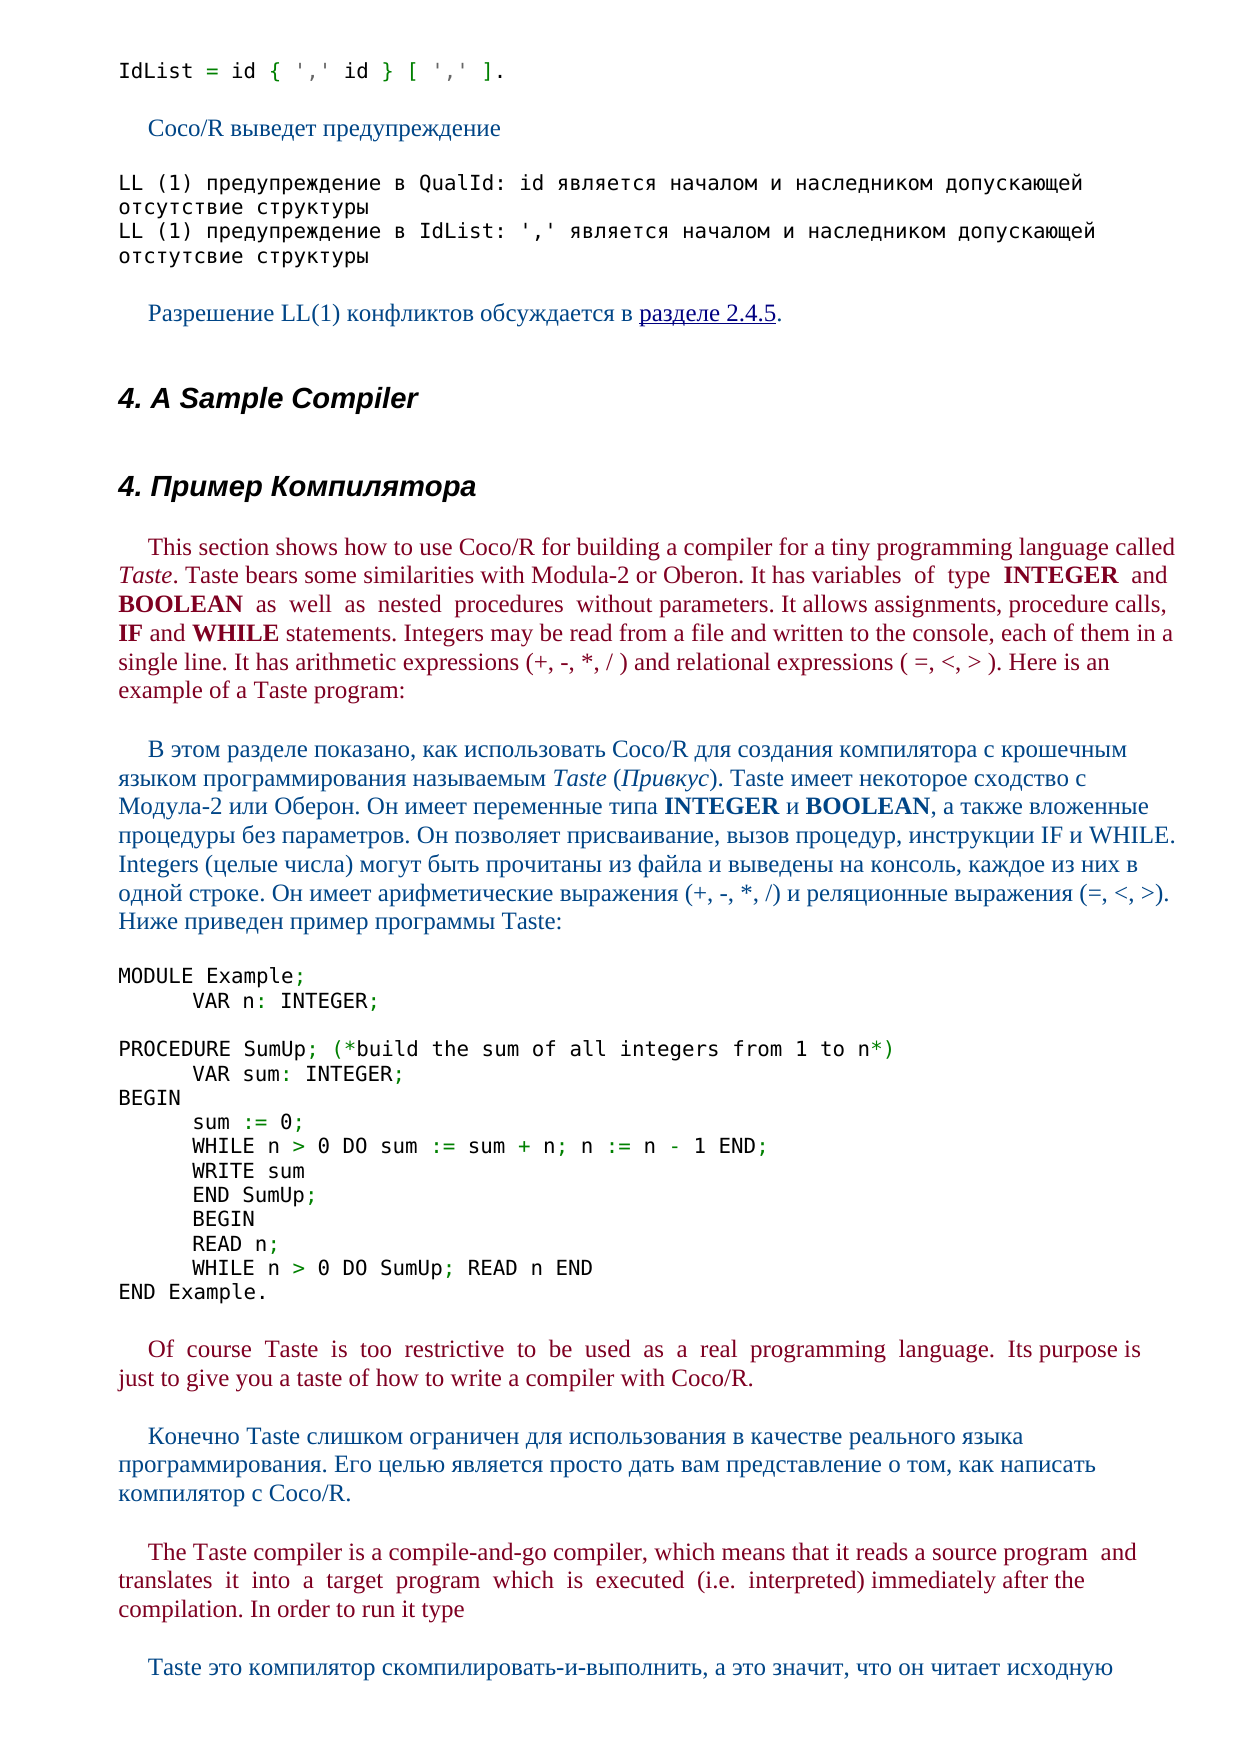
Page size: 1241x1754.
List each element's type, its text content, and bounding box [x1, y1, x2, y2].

text Конечно Taste слишком ограничен для использования в качестве реального языка программирования. Его целью является просто дать вам представление о том, как написать компилятор с Coco/R. [118, 1421, 1181, 1507]
text The Taste compiler is a compile-and-go compiler, which means that it reads a source program and translates it into a target program which is executed (i.e. interpreted) immediately after the compilation. In order to run it type [118, 1537, 1181, 1623]
text Разрешение LL(1) конфликтов обсуждается в разделе 2.4.5. [118, 298, 1181, 326]
text MODULE Example; VAR n: INTEGER; PROCEDURE SumUp; (*build the sum of all integers from 1 to n*) VAR sum: INTEGER; BEGIN sum := 0; WHILE n > 0 DO sum := sum + n; n := n - 1 END; WRITE sum END SumUp; BEGIN READ n; WHILE n > 0 DO SumUp; READ n END END Example. [118, 964, 1181, 1304]
text LL (1) предупреждение в QualId: id является началом и наследником допускающей отсутствие структуры LL (1) предупреждение в IdList: ',' является началом и наследником допускающей отстутсвие структуры [118, 171, 1181, 268]
text В этом разделе показано, как использовать Coco/R для создания компилятора с крошечным языком программирования называемым Taste (Привкус). Taste имеет некоторое сходство с Модула-2 или Оберон. Он имеет переменные типа INTEGER и BOOLEAN, а также вложенные процедуры без параметров. Он позволяет присваивание, вызов процедур, инструкции IF и WHILE. Integers (целые числа) могут быть прочитаны из файла и выведены на консоль, каждое из них в одной строке. Он имеет арифметические выражения (+, -, *, /) и реляционные выражения (=, <, >). Ниже приведен пример программы Taste: [118, 734, 1181, 935]
subtitle 4. Пример Компилятора [118, 469, 1181, 502]
text Of course Taste is too restrictive to be used as a real programming language. Its purpose is just to give you a taste of how to write a compiler with Coco/R. [118, 1334, 1181, 1391]
subtitle 4. A Sample Compiler [118, 381, 1181, 414]
text Coco/R выведет предупреждение [118, 113, 1181, 142]
text IdList = id { ',' id } [ ',' ]. [118, 59, 1181, 83]
text This section shows how to use Coco/R for building a compiler for a tiny programming language called Taste. Taste bears some similarities with Modula-2 or Oberon. It has variables of type INTEGER and BOOLEAN as well as nested procedures without parameters. It allows assignments, procedure calls, IF and WHILE statements. Integers may be read from a file and written to the console, each of them in a single line. It has arithmetic expressions (+, -, *, / ) and relational expressions ( =, <, > ). Here is an example of a Taste program: [118, 532, 1181, 704]
text Taste это компилятор скомпилировать-и-выполнить, а это значит, что он читает исходную [118, 1652, 1181, 1681]
